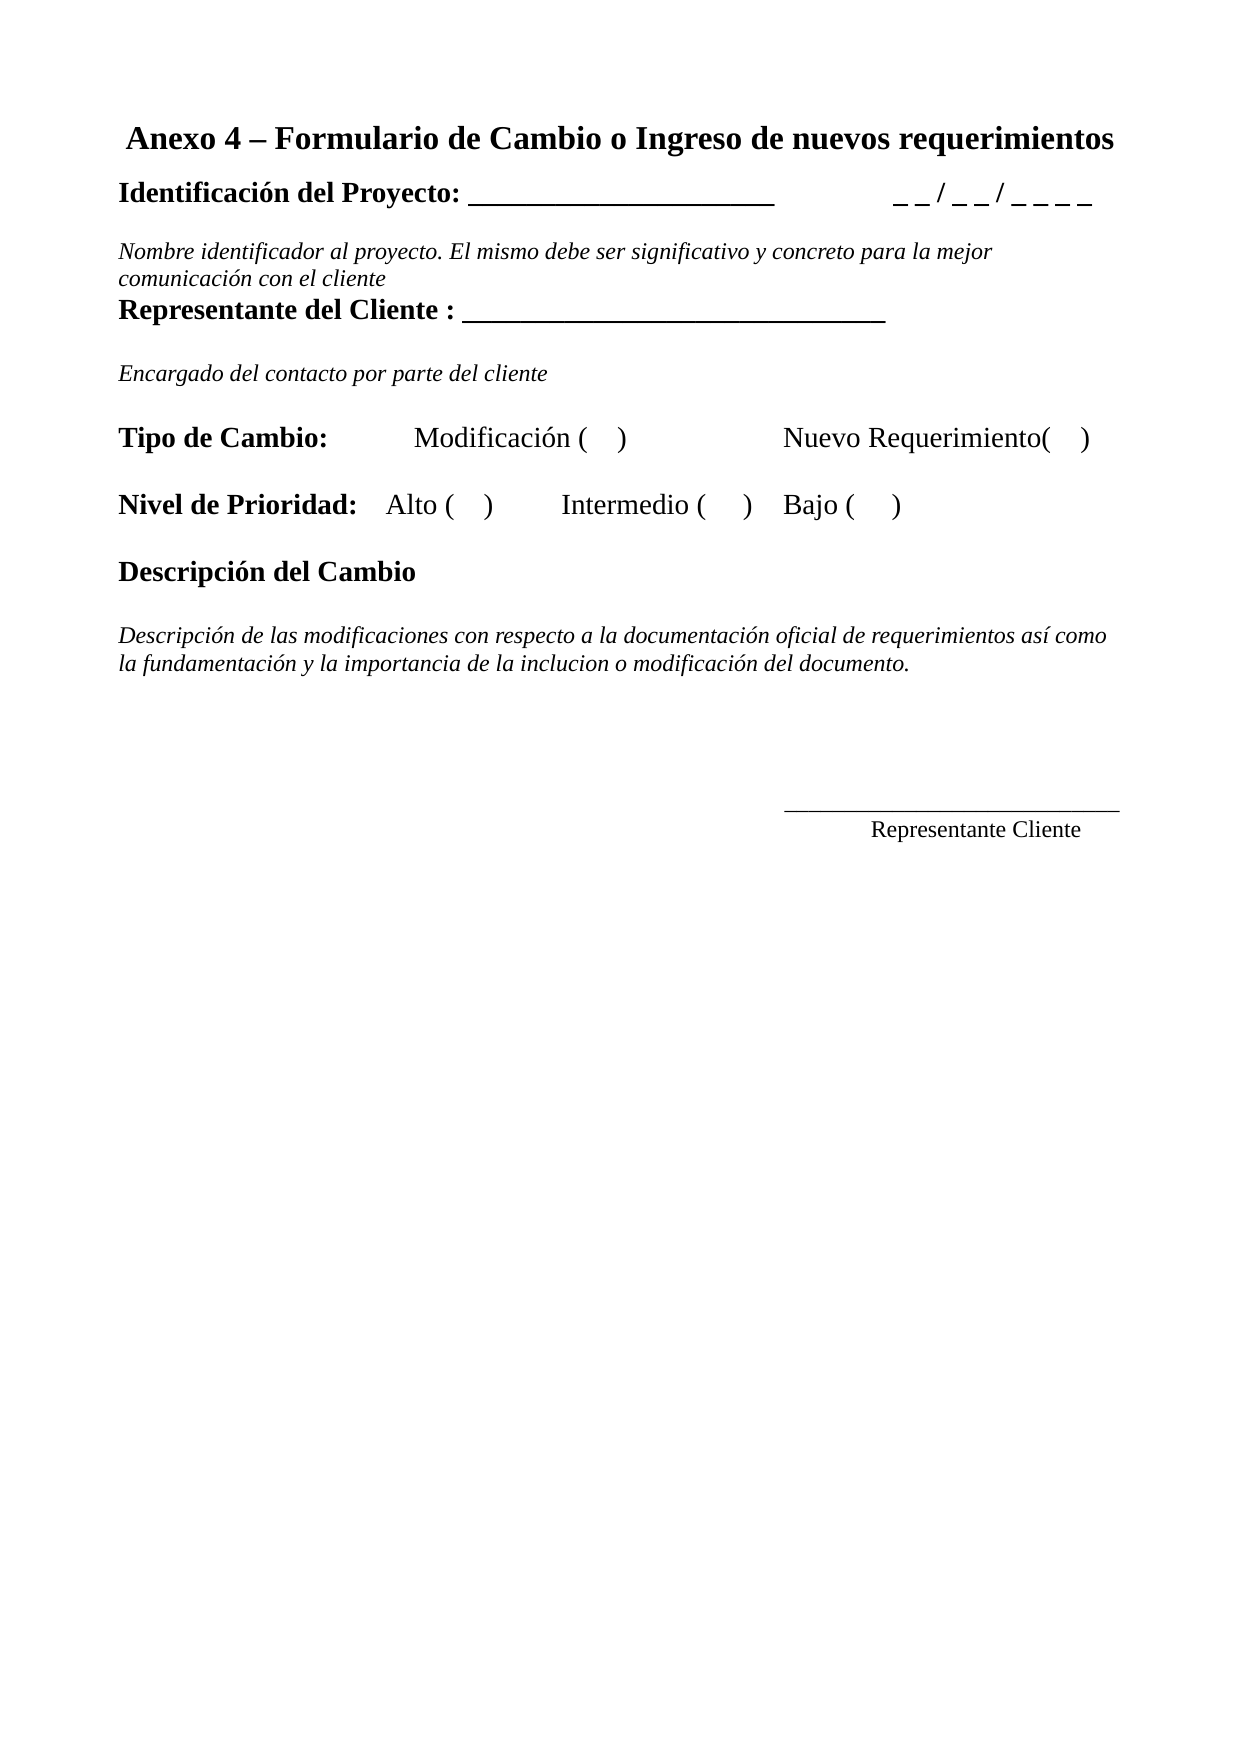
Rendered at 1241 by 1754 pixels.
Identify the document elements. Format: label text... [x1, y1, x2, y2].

text Descripción del Cambio [118, 554, 1122, 588]
text Representante del Cliente : _____________________________ [118, 292, 1122, 326]
text Tipo de Cambio: Modificación ( ) Nuevo Requerimiento( ) [118, 420, 1122, 454]
text Representante Cliente [118, 815, 1122, 842]
text Encargado del contacto por parte del cliente [118, 359, 1122, 387]
text ____________________________ [118, 787, 1122, 815]
text Descripción de las modificaciones con respecto a la documentación oficial de requerimientos así como la fundamentación y la importancia de la inclucion o modificación del documento. [118, 621, 1122, 677]
text Nivel de Prioridad: Alto ( ) Intermedio ( ) Bajo ( ) [118, 487, 1122, 521]
text Anexo 4 – Formulario de Cambio o Ingreso de nuevos requerimientos [118, 118, 1122, 156]
text Nombre identificador al proyecto. El mismo debe ser significativo y concreto para la mejor comunicación con el cliente [118, 237, 1122, 292]
text Identificación del Proyecto: _____________________ _ _ / _ _ / _ _ _ _ [118, 176, 1122, 209]
